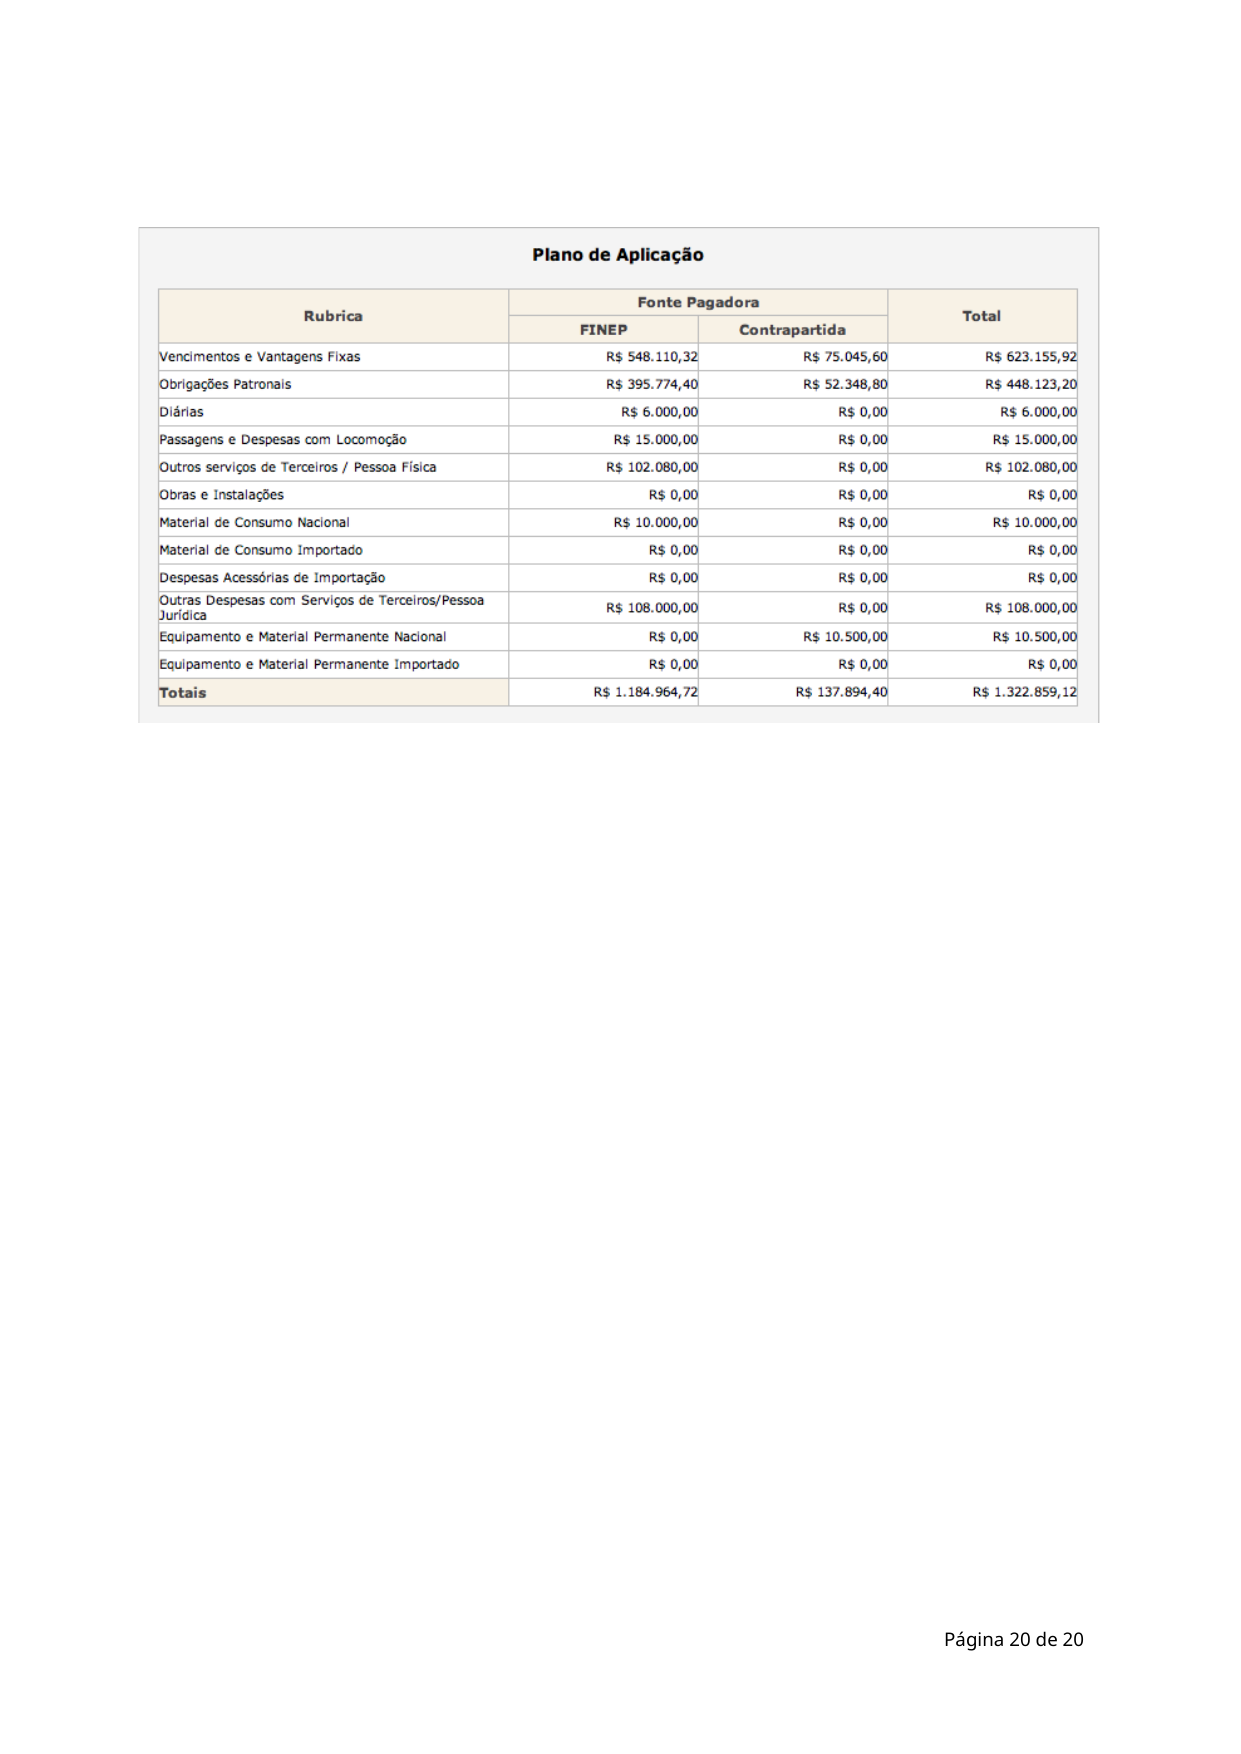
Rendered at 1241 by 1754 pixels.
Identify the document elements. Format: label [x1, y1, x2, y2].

picture [138, 227, 1102, 723]
